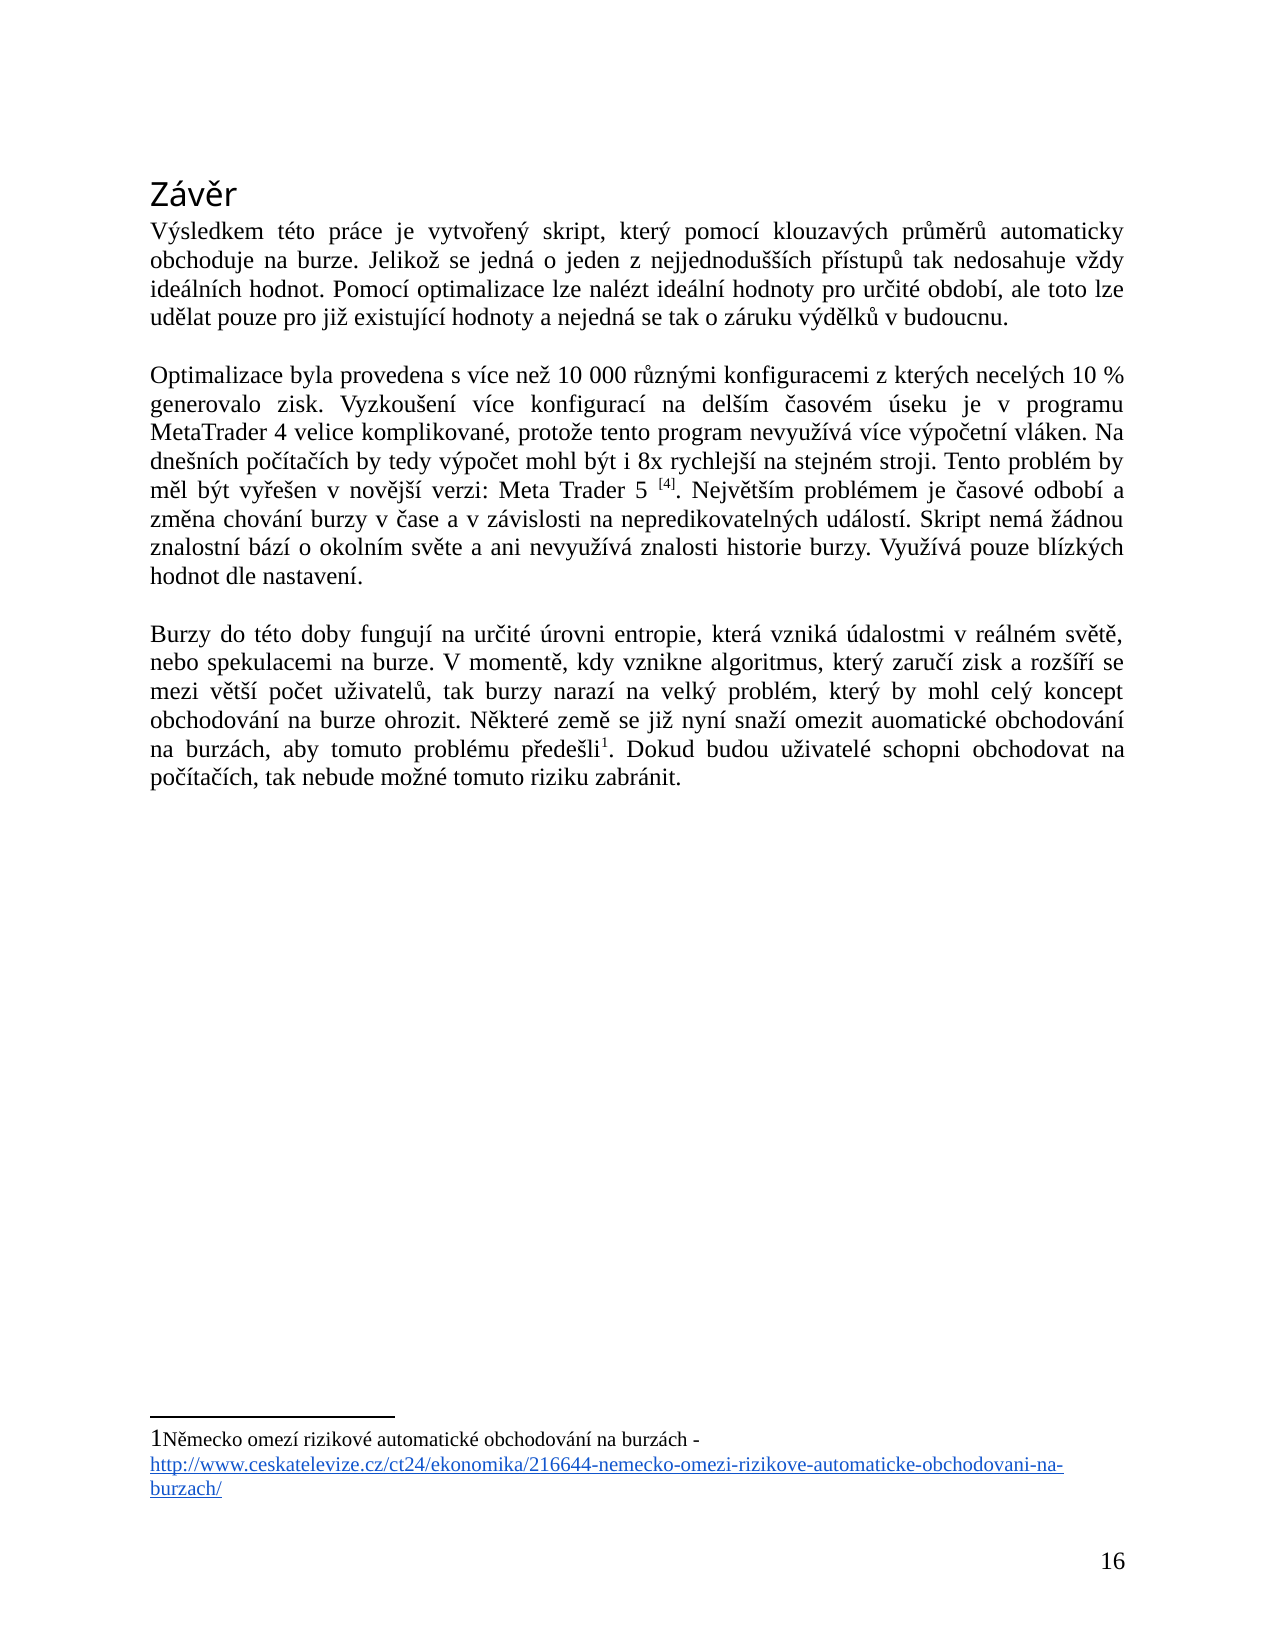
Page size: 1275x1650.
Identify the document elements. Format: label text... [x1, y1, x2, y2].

text Optimalizace byla provedena s více než 10 000 různými konfiguracemi z kterých necelých 10 % generovalo zisk. Vyzkoušení více konfigurací na delším časovém úseku je v programu MetaTrader 4 velice komplikované, protože tento program nevyužívá více výpočetní vláken. Na dnešních počítačích by tedy výpočet mohl být i 8x rychlejší na stejném stroji. Tento problém by měl být vyřešen v novější verzi: Meta Trader 5 [4]. Největším problémem je časové odbobí a změna chování burzy v čase a v závislosti na nepredikovatelných událostí. Skript nemá žádnou znalostní bází o okolním světe a ani nevyužívá znalosti historie burzy. Využívá pouze blízkých hodnot dle nastavení. [150, 360, 1125, 590]
text Výsledkem této práce je vytvořený skript, který pomocí klouzavých průměrů automaticky obchoduje na burze. Jelikož se jedná o jeden z nejjednodušších přístupů tak nedosahuje vždy ideálních hodnot. Pomocí optimalizace lze nalézt ideální hodnoty pro určité období, ale toto lze udělat pouze pro již existující hodnoty a nejedná se tak o záruku výdělků v budoucnu. [150, 216, 1125, 331]
text Německo omezí rizikové automatické obchodování na burzách - http://www.ceskatelevize.cz/ct24/ekonomika/216644-nemecko-omezi-rizikove-automaticke-obchodovani-na-burzach/ [150, 1423, 1125, 1500]
subtitle Závěr [150, 171, 1125, 216]
text Burzy do této doby fungují na určité úrovni entropie, která vzniká údalostmi v reálném světě, nebo spekulacemi na burze. V momentě, kdy vznikne algoritmus, který zaručí zisk a rozšíří se mezi větší počet uživatelů, tak burzy narazí na velký problém, který by mohl celý koncept obchodování na burze ohrozit. Některé země se již nyní snaží omezit auomatické obchodování na burzách, aby tomuto problému předešli. Dokud budou uživatelé schopni obchodovat na počítačích, tak nebude možné tomuto riziku zabránit. [150, 619, 1125, 791]
